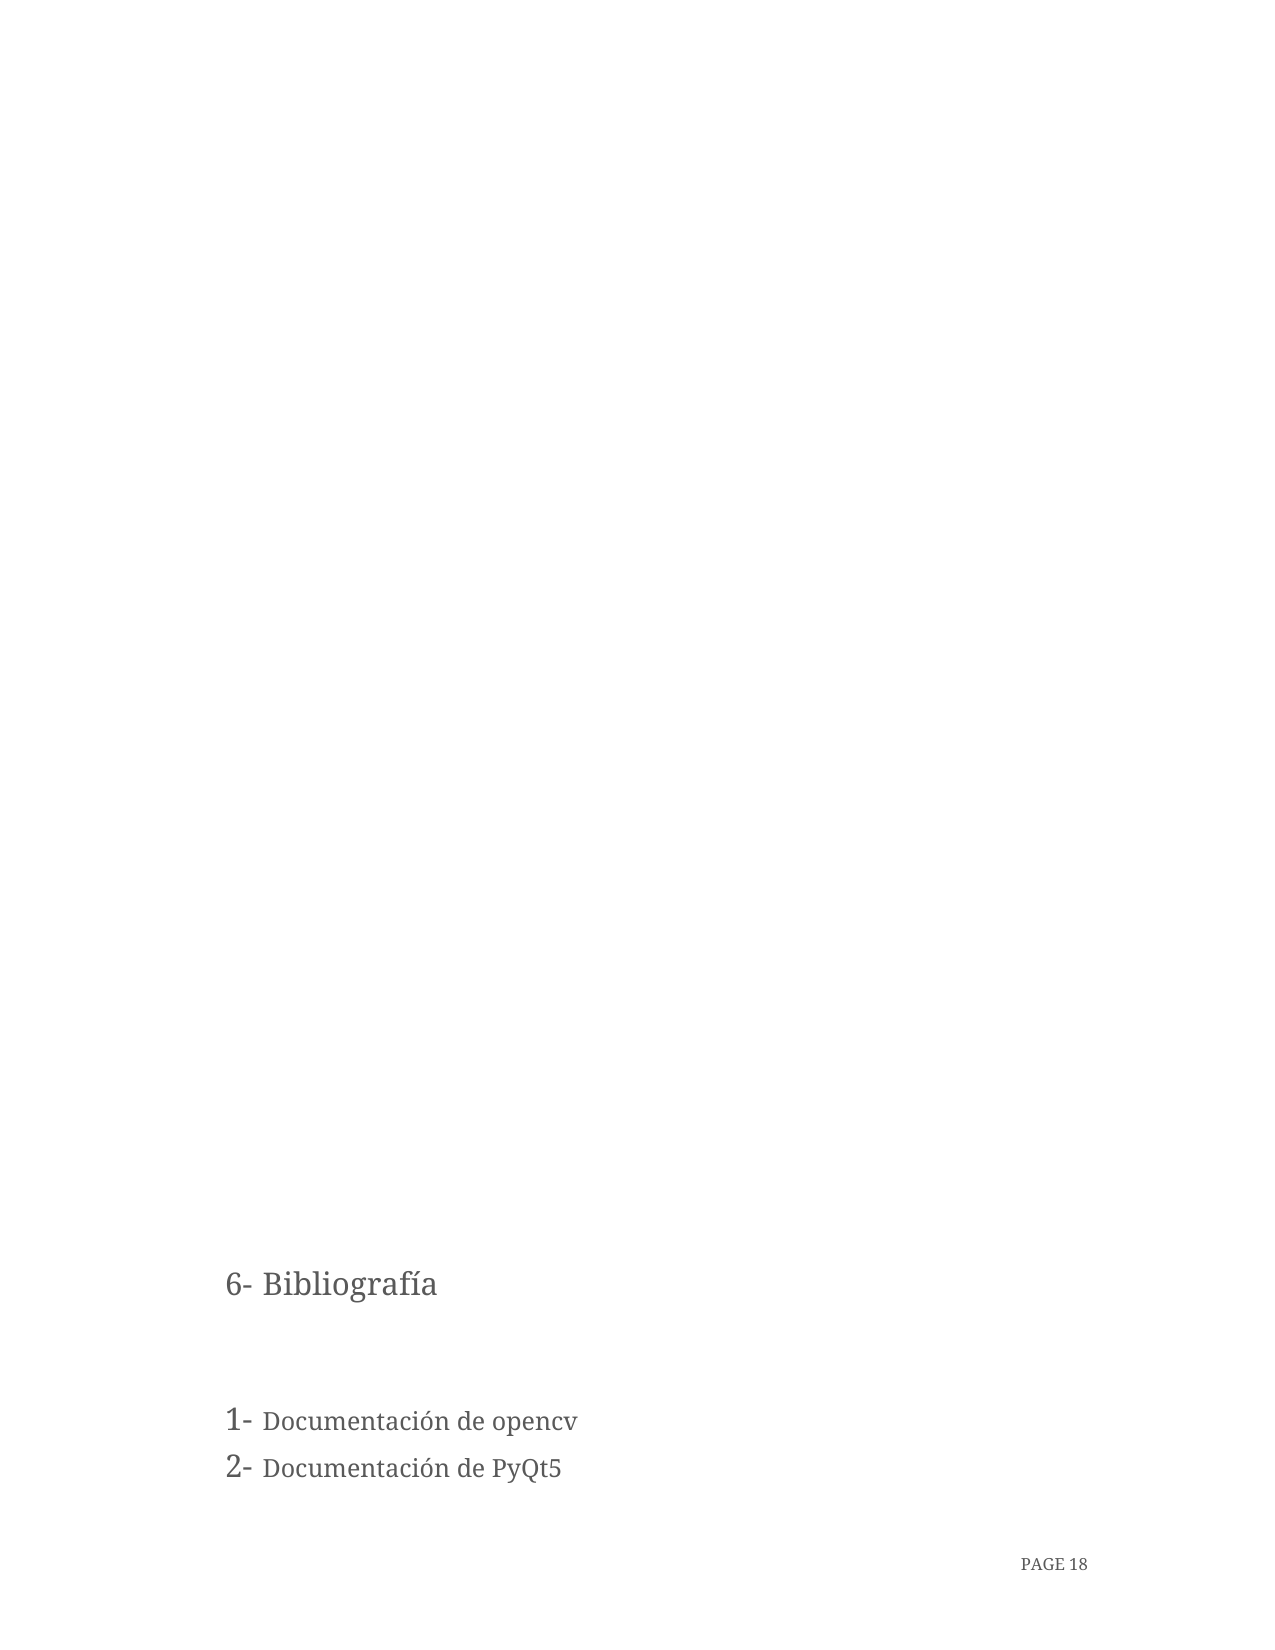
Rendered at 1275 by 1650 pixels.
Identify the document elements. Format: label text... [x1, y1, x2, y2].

list Documentación de opencv [225, 1397, 1087, 1439]
list Bibliografía [225, 1262, 1087, 1304]
list Documentación de PyQt5 [225, 1444, 1087, 1486]
